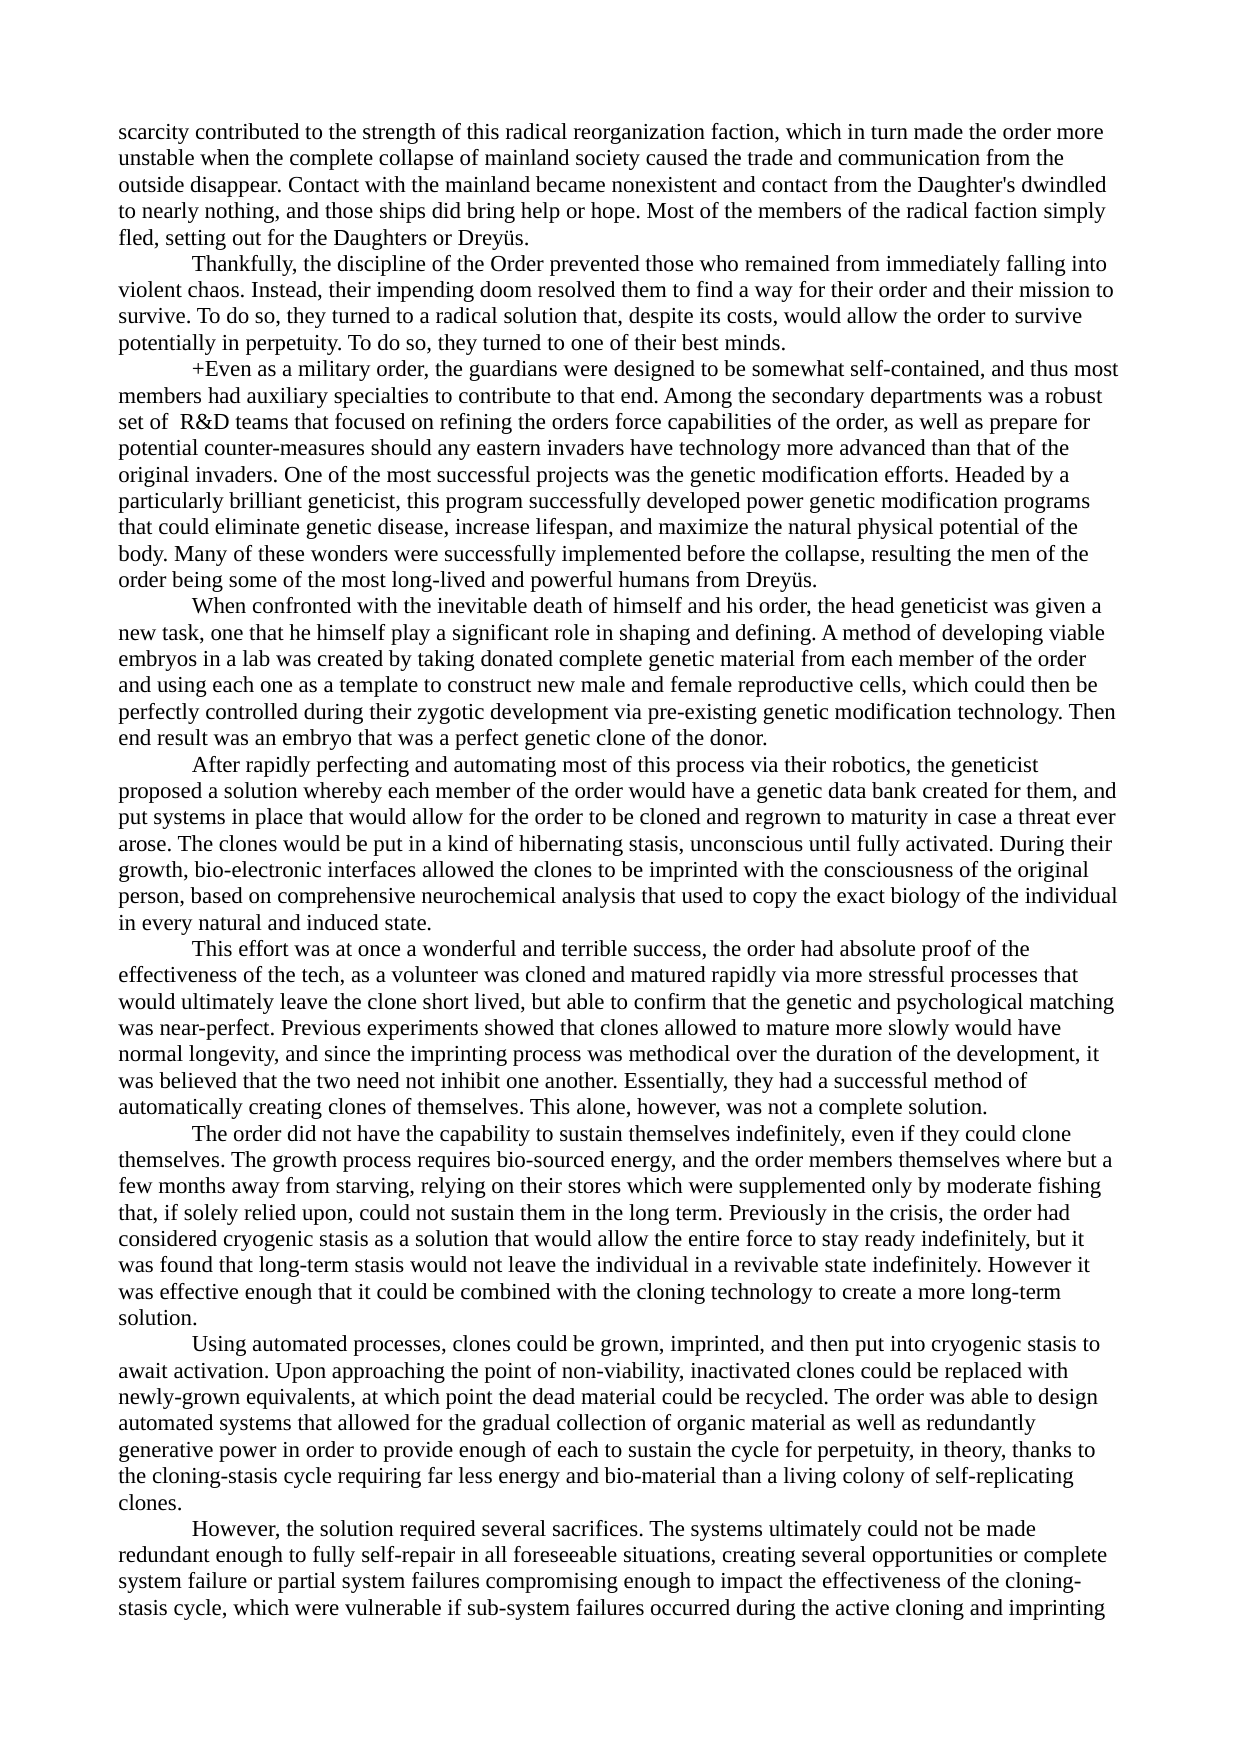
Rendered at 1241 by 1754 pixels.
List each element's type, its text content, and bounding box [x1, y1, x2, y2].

text +Even as a military order, the guardians were designed to be somewhat self-contained, and thus most members had auxiliary specialties to contribute to that end. Among the secondary departments was a robust set of R&D teams that focused on refining the orders force capabilities of the order, as well as prepare for potential counter-measures should any eastern invaders have technology more advanced than that of the original invaders. One of the most successful projects was the genetic modification efforts. Headed by a particularly brilliant geneticist, this program successfully developed power genetic modification programs that could eliminate genetic disease, increase lifespan, and maximize the natural physical potential of the body. Many of these wonders were successfully implemented before the collapse, resulting the men of the order being some of the most long-lived and powerful humans from Dreyüs. [118, 355, 1122, 592]
text Using automated processes, clones could be grown, imprinted, and then put into cryogenic stasis to await activation. Upon approaching the point of non-viability, inactivated clones could be replaced with newly-grown equivalents, at which point the dead material could be recycled. The order was able to design automated systems that allowed for the gradual collection of organic material as well as redundantly generative power in order to provide enough of each to sustain the cycle for perpetuity, in theory, thanks to the cloning-stasis cycle requiring far less energy and bio-material than a living colony of self-replicating clones. [118, 1330, 1122, 1515]
text scarcity contributed to the strength of this radical reorganization faction, which in turn made the order more unstable when the complete collapse of mainland society caused the trade and communication from the outside disappear. Contact with the mainland became nonexistent and contact from the Daughter's dwindled to nearly nothing, and those ships did bring help or hope. Most of the members of the radical faction simply fled, setting out for the Daughters or Dreyüs. [118, 118, 1122, 250]
text However, the solution required several sacrifices. The systems ultimately could not be made redundant enough to fully self-repair in all foreseeable situations, creating several opportunities or complete system failure or partial system failures compromising enough to impact the effectiveness of the cloning-stasis cycle, which were vulnerable if sub-system failures occurred during the active cloning and imprinting [118, 1515, 1122, 1620]
text The order did not have the capability to sustain themselves indefinitely, even if they could clone themselves. The growth process requires bio-sourced energy, and the order members themselves where but a few months away from starving, relying on their stores which were supplemented only by moderate fishing that, if solely relied upon, could not sustain them in the long term. Previously in the crisis, the order had considered cryogenic stasis as a solution that would allow the entire force to stay ready indefinitely, but it was found that long-term stasis would not leave the individual in a revivable state indefinitely. However it was effective enough that it could be combined with the cloning technology to create a more long-term solution. [118, 1119, 1122, 1330]
text Thankfully, the discipline of the Order prevented those who remained from immediately falling into violent chaos. Instead, their impending doom resolved them to find a way for their order and their mission to survive. To do so, they turned to a radical solution that, despite its costs, would allow the order to survive potentially in perpetuity. To do so, they turned to one of their best minds. [118, 250, 1122, 355]
text This effort was at once a wonderful and terrible success, the order had absolute proof of the effectiveness of the tech, as a volunteer was cloned and matured rapidly via more stressful processes that would ultimately leave the clone short lived, but able to confirm that the genetic and psychological matching was near-perfect. Previous experiments showed that clones allowed to mature more slowly would have normal longevity, and since the imprinting process was methodical over the duration of the development, it was believed that the two need not inhibit one another. Essentially, they had a successful method of automatically creating clones of themselves. This alone, however, was not a complete solution. [118, 935, 1122, 1119]
text When confronted with the inevitable death of himself and his order, the head geneticist was given a new task, one that he himself play a significant role in shaping and defining. A method of developing viable embryos in a lab was created by taking donated complete genetic material from each member of the order and using each one as a template to construct new male and female reproductive cells, which could then be perfectly controlled during their zygotic development via pre-existing genetic modification technology. Then end result was an embryo that was a perfect genetic clone of the donor. [118, 592, 1122, 751]
text After rapidly perfecting and automating most of this process via their robotics, the geneticist proposed a solution whereby each member of the order would have a genetic data bank created for them, and put systems in place that would allow for the order to be cloned and regrown to maturity in case a threat ever arose. The clones would be put in a kind of hibernating stasis, unconscious until fully activated. During their growth, bio-electronic interfaces allowed the clones to be imprinted with the consciousness of the original person, based on comprehensive neurochemical analysis that used to copy the exact biology of the individual in every natural and induced state. [118, 751, 1122, 935]
